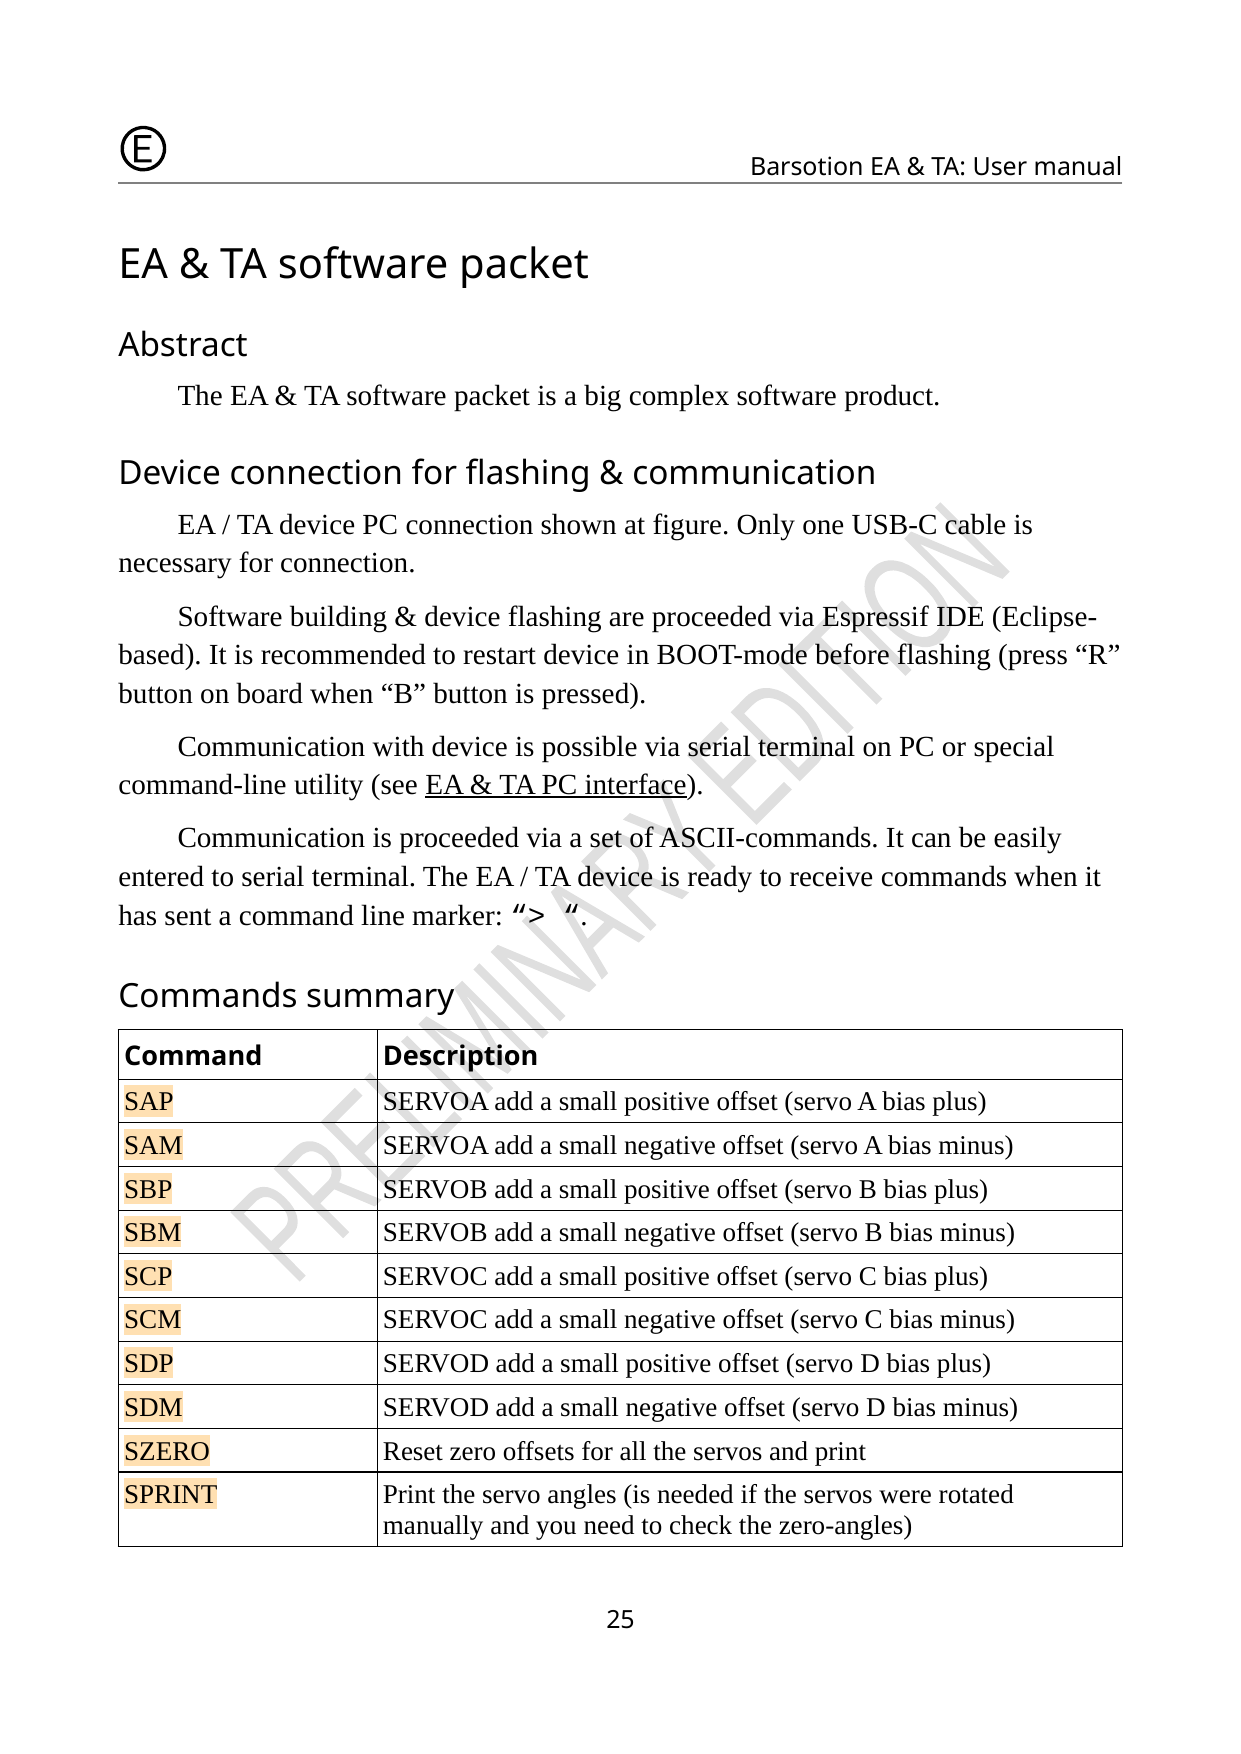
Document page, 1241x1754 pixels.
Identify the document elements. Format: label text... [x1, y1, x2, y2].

table_cell SERVOC add a small positive offset (servo C bias plus) [378, 1254, 1122, 1297]
table_header Description [437, 1052, 472, 1079]
subtitle Abstract [118, 320, 1122, 366]
table_header Description [378, 1030, 443, 1079]
subtitle [522, 971, 1122, 1017]
table_cell SDP [119, 1342, 377, 1384]
table_cell Print the servo angles (is needed if the servos were rotated manually and you need to check the zero-angles) [378, 1473, 1122, 1546]
table_cell SAP [119, 1080, 377, 1122]
table_cell [340, 1167, 377, 1197]
table_cell [365, 1142, 377, 1165]
table_header Description [439, 1033, 468, 1061]
subtitle Commands summary [118, 971, 519, 1017]
table_cell SERVOD add a small positive offset (servo D bias plus) [378, 1342, 1122, 1384]
table_cell [289, 1167, 331, 1194]
subtitle Device connection for flashing & communication [118, 449, 1122, 494]
table_cell SERVOD add a small negative offset (servo D bias minus) [378, 1385, 1122, 1428]
table_cell [280, 1211, 377, 1253]
text Software building & device flashing are proceeded via Espressif IDE (Eclipse-based). It is recommended to restart device in BOOT-mode before flashing (press “R” button on board when “B” button is pressed). [118, 599, 1122, 709]
text Communication with device is possible via serial terminal on PC or special command-line utility (see EA & TA PC interface). [702, 729, 1122, 801]
table_cell Reset zero offsets for all the servos and print [378, 1429, 1122, 1471]
subtitle EA & TA software packet [118, 233, 1122, 290]
table_header Command [119, 1030, 377, 1079]
table_cell [321, 1190, 377, 1209]
table_cell SERVOA add a small negative offset (servo A bias minus) [378, 1123, 420, 1166]
text The EA & TA software packet is a big complex software product. [118, 378, 1122, 412]
table_cell SERVOB add a small negative offset (servo B bias minus) [378, 1211, 1122, 1253]
table_cell SBP [119, 1167, 312, 1209]
table_cell SBM [119, 1211, 270, 1253]
table_cell [245, 1211, 287, 1240]
table_cell SAM [119, 1123, 363, 1166]
table_cell SERVOA add a small positive offset (servo A bias plus) [379, 1080, 1122, 1122]
text EA / TA device PC connection shown at figure. Only one USB-C cable is necessary for connection. [923, 546, 1000, 579]
table_header Description [472, 1030, 1122, 1079]
table_cell SDM [119, 1385, 377, 1428]
table_cell SCP [119, 1254, 377, 1297]
text EA / TA device PC connection shown at figure. Only one USB-C cable is necessary for connection. [118, 507, 990, 579]
subtitle [489, 971, 554, 1017]
table_cell SCM [119, 1298, 377, 1341]
text Communication is proceeded via a set of ASCII-commands. It can be easily entered to serial terminal. The EA / TA device is ready to receive commands when it has sent a command line marker: “> “. [118, 821, 1122, 934]
table_cell [336, 1123, 377, 1145]
text EA / TA device PC connection shown at figure. Only one USB-C cable is necessary for connection. [947, 507, 1122, 579]
text Communication with device is possible via serial terminal on PC or special command-line utility (see EA & TA PC interface). [118, 729, 731, 801]
table_cell SERVOB add a small positive offset (servo B bias plus) [378, 1167, 1122, 1209]
table_cell SZERO [119, 1429, 377, 1471]
table_cell SERVOA add a small negative offset (servo A bias minus) [417, 1123, 1122, 1166]
table_cell SPRINT [119, 1473, 377, 1546]
table_header Description [451, 1030, 489, 1050]
table_cell SERVOC add a small negative offset (servo C bias minus) [378, 1298, 1122, 1341]
